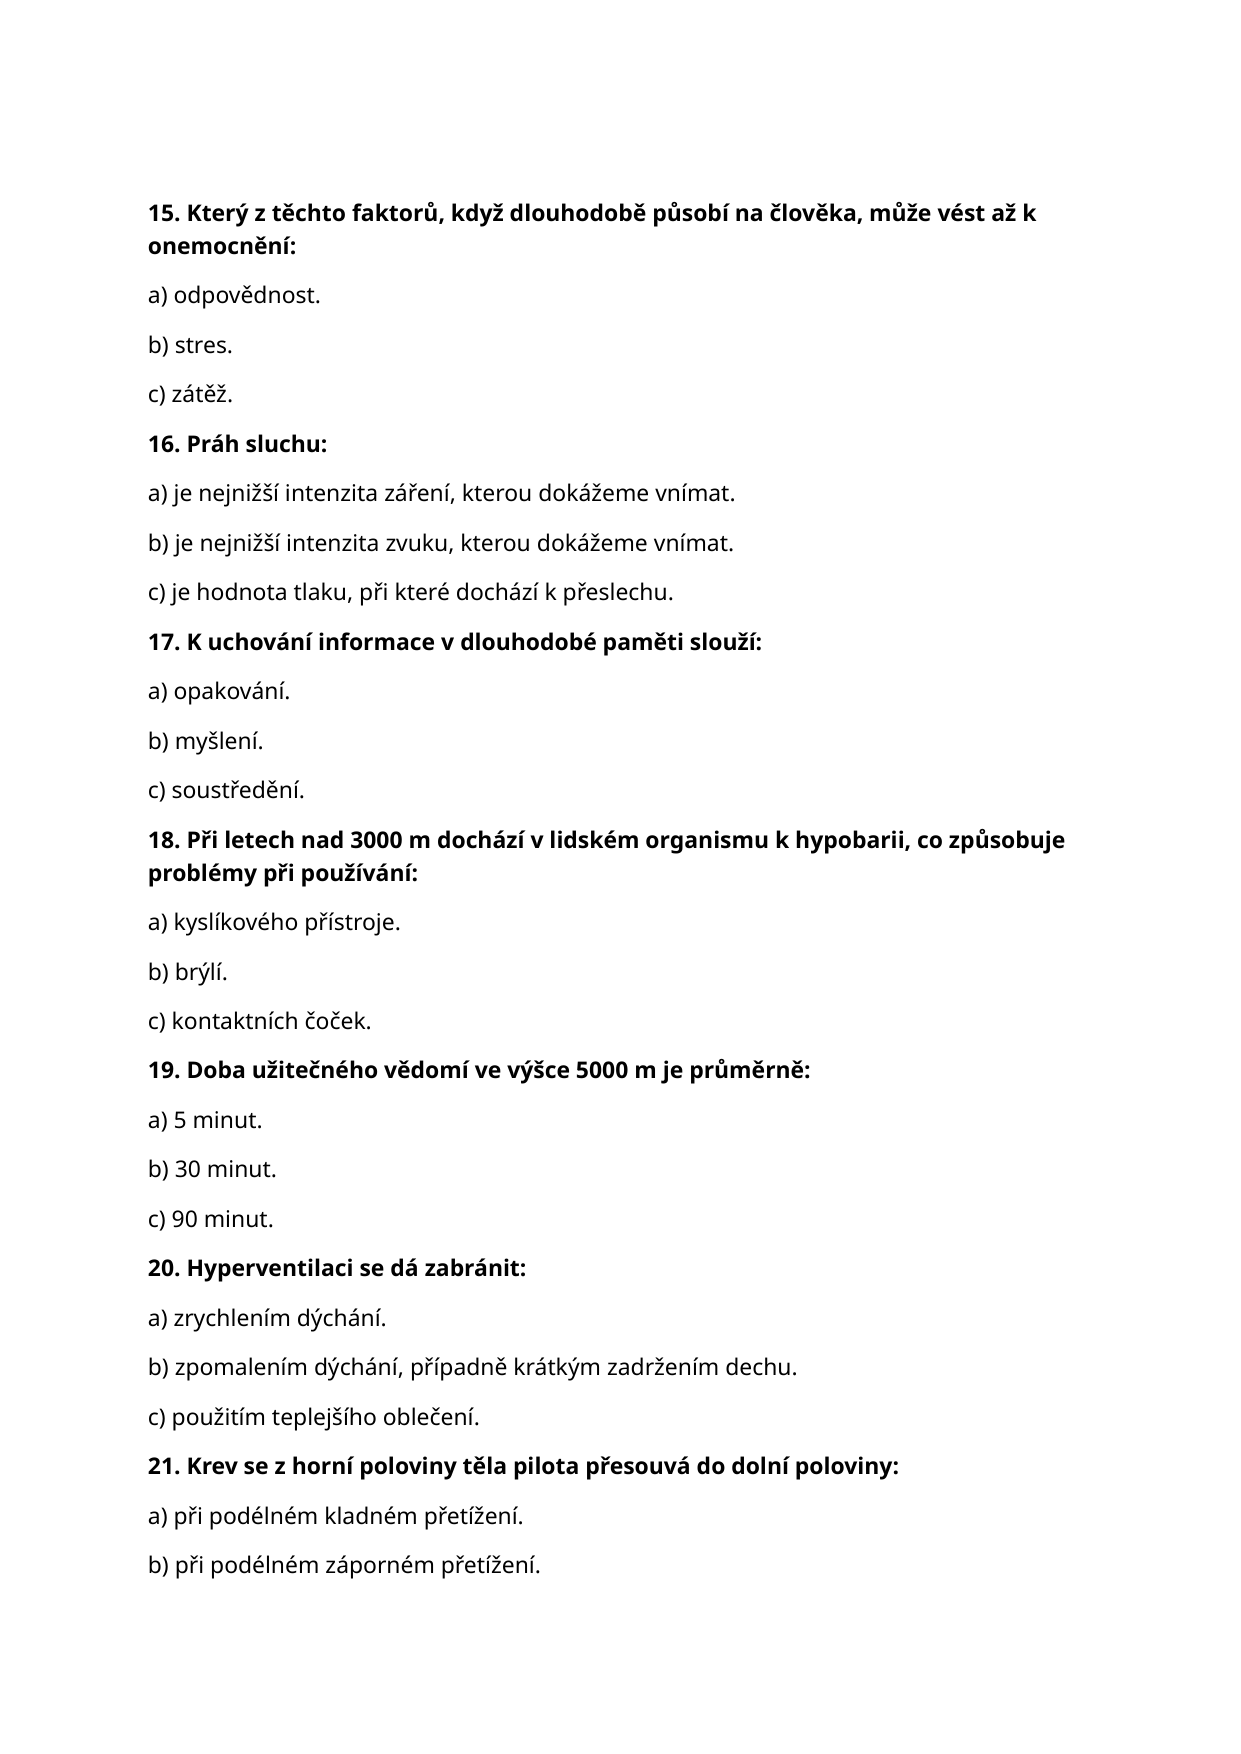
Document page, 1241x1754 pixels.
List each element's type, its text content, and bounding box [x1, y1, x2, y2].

text c) zátěž. [148, 378, 1093, 409]
text a) je nejnižší intenzita záření, kterou dokážeme vnímat. [148, 477, 1093, 508]
text b) myšlení. [148, 725, 1093, 756]
text b) brýlí. [148, 955, 1093, 987]
text a) při podélném kladném přetížení. [148, 1500, 1093, 1531]
text a) odpovědnost. [148, 279, 1093, 311]
text 21. Krev se z horní poloviny těla pilota přesouvá do dolní poloviny: [148, 1450, 1093, 1481]
text a) zrychlením dýchání. [148, 1302, 1093, 1333]
text c) kontaktních čoček. [148, 1005, 1093, 1036]
text a) kyslíkového přístroje. [148, 906, 1093, 937]
text b) stres. [148, 329, 1093, 360]
text 16. Práh sluchu: [148, 428, 1093, 459]
text c) 90 minut. [148, 1203, 1093, 1234]
text a) opakování. [148, 675, 1093, 706]
text 18. Při letech nad 3000 m dochází v lidském organismu k hypobarii, co způsobuje problémy při používání: [148, 824, 1093, 888]
text c) použitím teplejšího oblečení. [148, 1401, 1093, 1432]
text c) je hodnota tlaku, při které dochází k přeslechu. [148, 576, 1093, 607]
text 19. Doba užitečného vědomí ve výšce 5000 m je průměrně: [148, 1054, 1093, 1086]
text b) je nejnižší intenzita zvuku, kterou dokážeme vnímat. [148, 527, 1093, 558]
text b) 30 minut. [148, 1153, 1093, 1184]
text c) soustředění. [148, 774, 1093, 805]
text b) zpomalením dýchání, případně krátkým zadržením dechu. [148, 1351, 1093, 1382]
text b) při podélném záporném přetížení. [148, 1549, 1093, 1580]
text 20. Hyperventilaci se dá zabránit: [148, 1252, 1093, 1283]
text 17. K uchování informace v dlouhodobé paměti slouží: [148, 626, 1093, 657]
text a) 5 minut. [148, 1104, 1093, 1135]
text 15. Který z těchto faktorů, když dlouhodobě působí na člověka, může vést až k onemocnění: [148, 197, 1093, 261]
